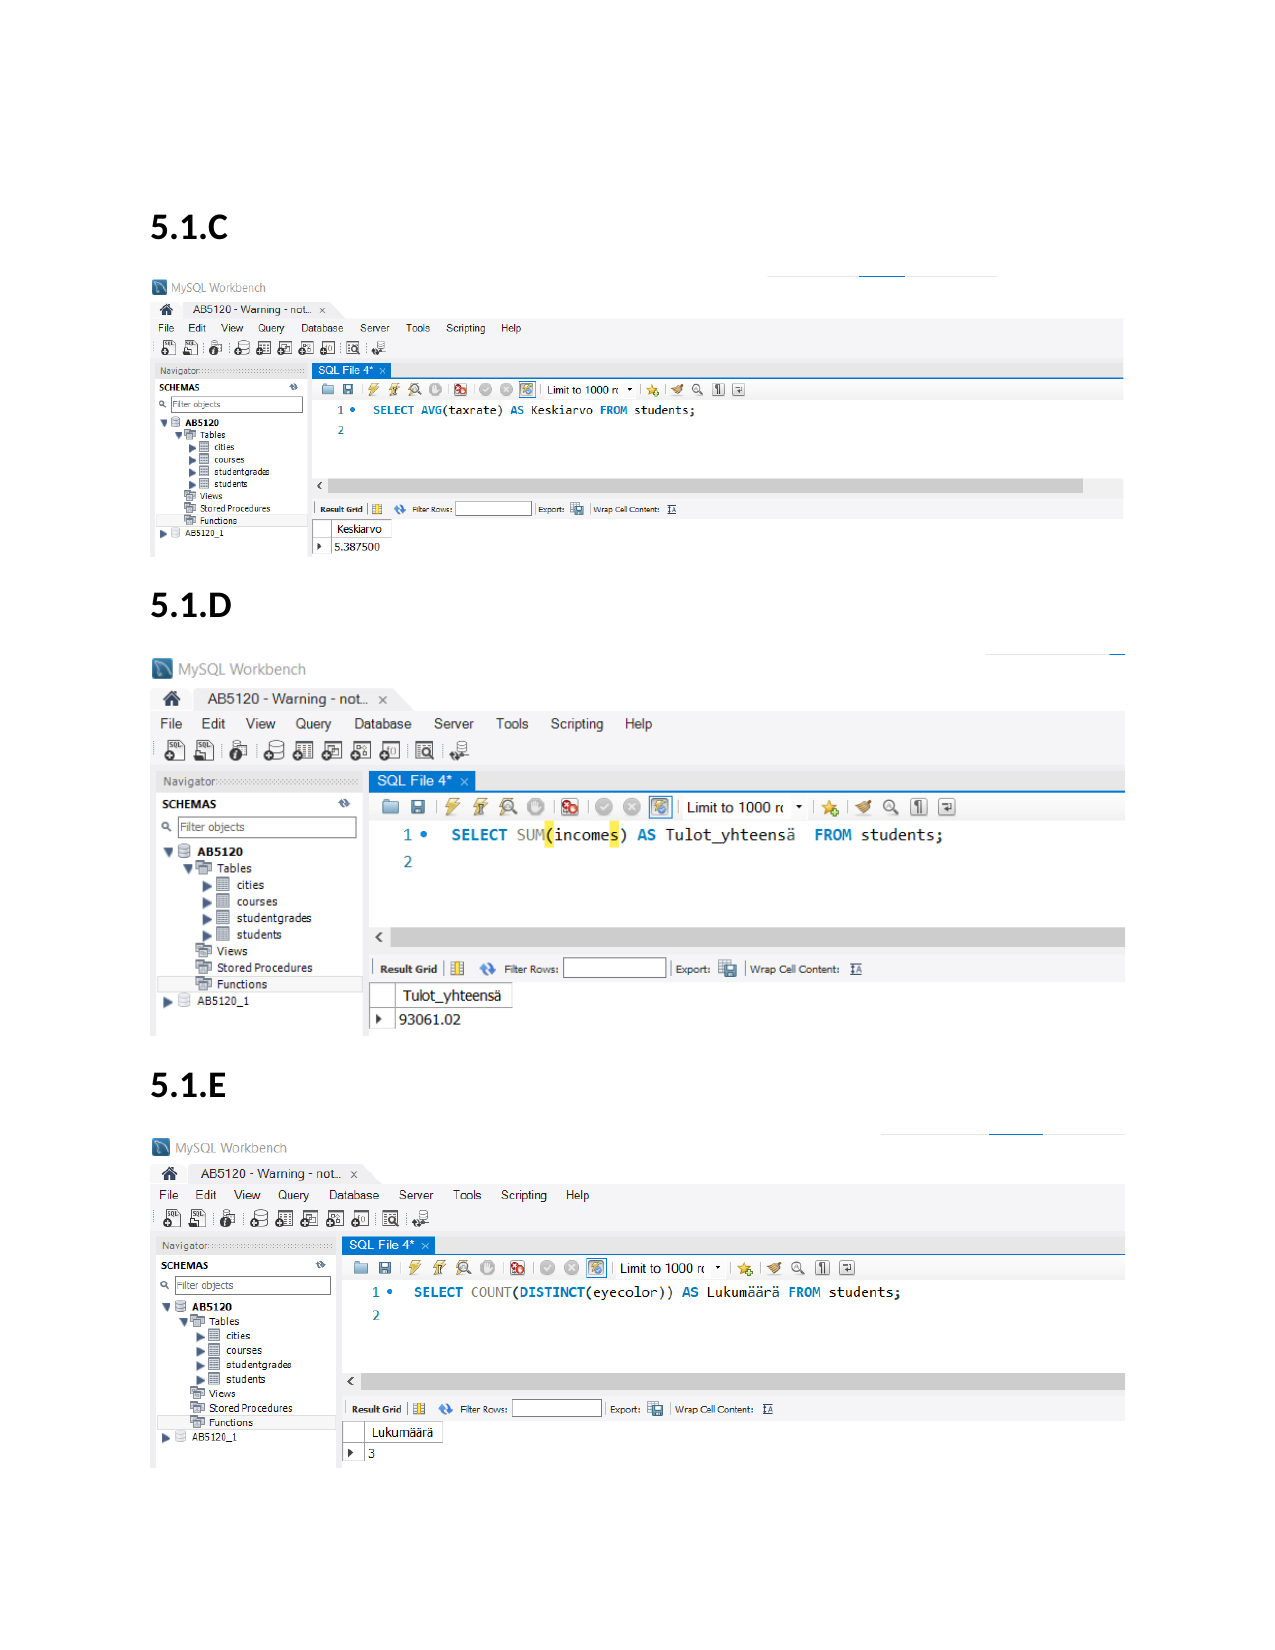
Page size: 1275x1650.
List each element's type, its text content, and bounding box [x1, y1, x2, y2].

text 5.1.D [150, 581, 1125, 627]
text 5.1.E [150, 1061, 1125, 1107]
text 5.1.C [150, 203, 1125, 249]
